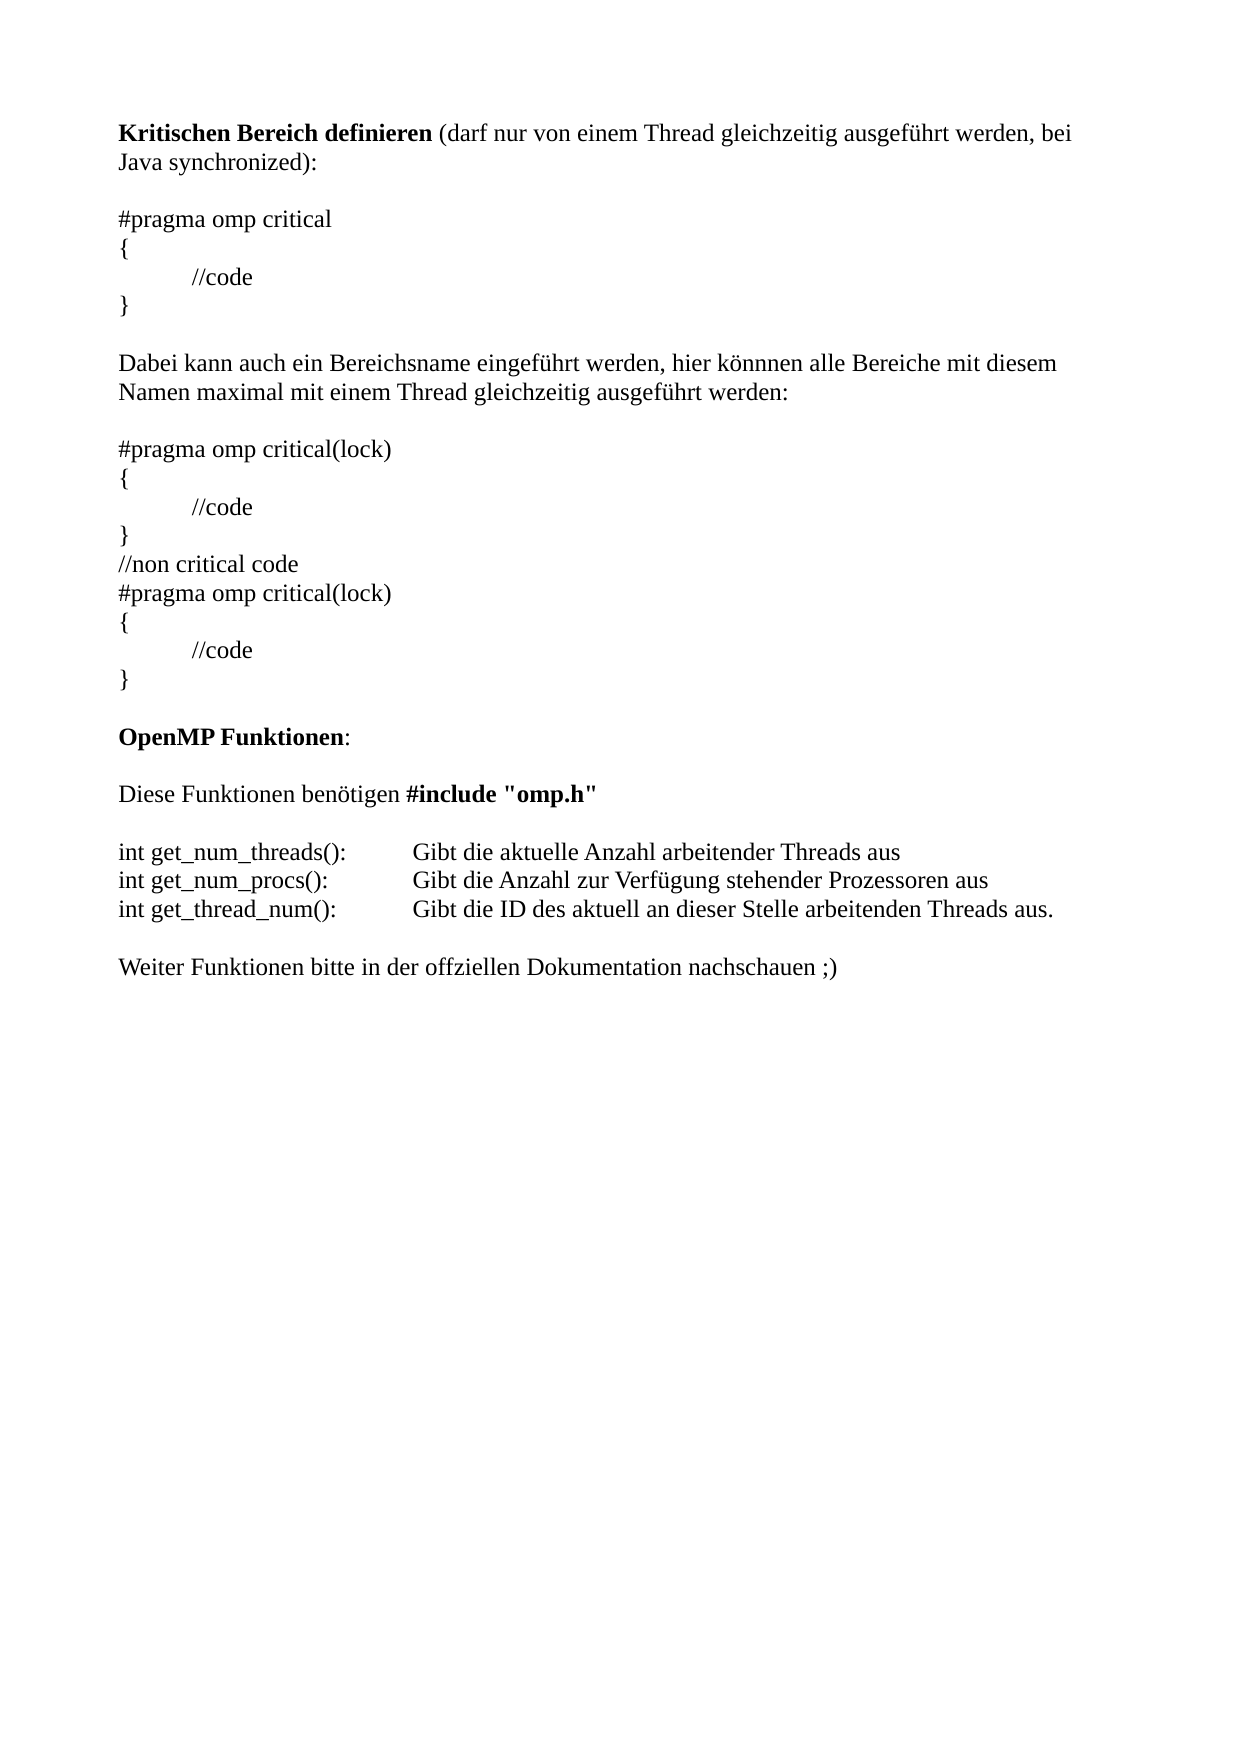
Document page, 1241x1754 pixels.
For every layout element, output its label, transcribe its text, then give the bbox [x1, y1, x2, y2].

text //code [118, 636, 1122, 664]
text } [118, 664, 1122, 693]
text Kritischen Bereich definieren (darf nur von einem Thread gleichzeitig ausgeführt werden, bei Java synchronized): [118, 118, 1122, 176]
text OpenMP Funktionen: [118, 722, 1122, 751]
text //non critical code [118, 549, 1122, 578]
text { [118, 463, 1122, 492]
text int get_thread_num(): Gibt die ID des aktuell an dieser Stelle arbeitenden Threads aus. [118, 894, 1122, 923]
text //code [118, 492, 1122, 521]
text } [118, 291, 1122, 319]
text #pragma omp critical(lock) [118, 434, 1122, 463]
text { [118, 233, 1122, 262]
text Diese Funktionen benötigen #include "omp.h" [118, 779, 1122, 808]
text } [118, 521, 1122, 549]
text //code [118, 262, 1122, 291]
text #pragma omp critical [118, 204, 1122, 233]
text { [118, 607, 1122, 636]
text #pragma omp critical(lock) [118, 578, 1122, 607]
text Dabei kann auch ein Bereichsname eingeführt werden, hier könnnen alle Bereiche mit diesem Namen maximal mit einem Thread gleichzeitig ausgeführt werden: [118, 348, 1122, 406]
text int get_num_procs(): Gibt die Anzahl zur Verfügung stehender Prozessoren aus [118, 866, 1122, 894]
text Weiter Funktionen bitte in der offziellen Dokumentation nachschauen ;) [118, 952, 1122, 981]
text int get_num_threads(): Gibt die aktuelle Anzahl arbeitender Threads aus [118, 837, 1122, 866]
